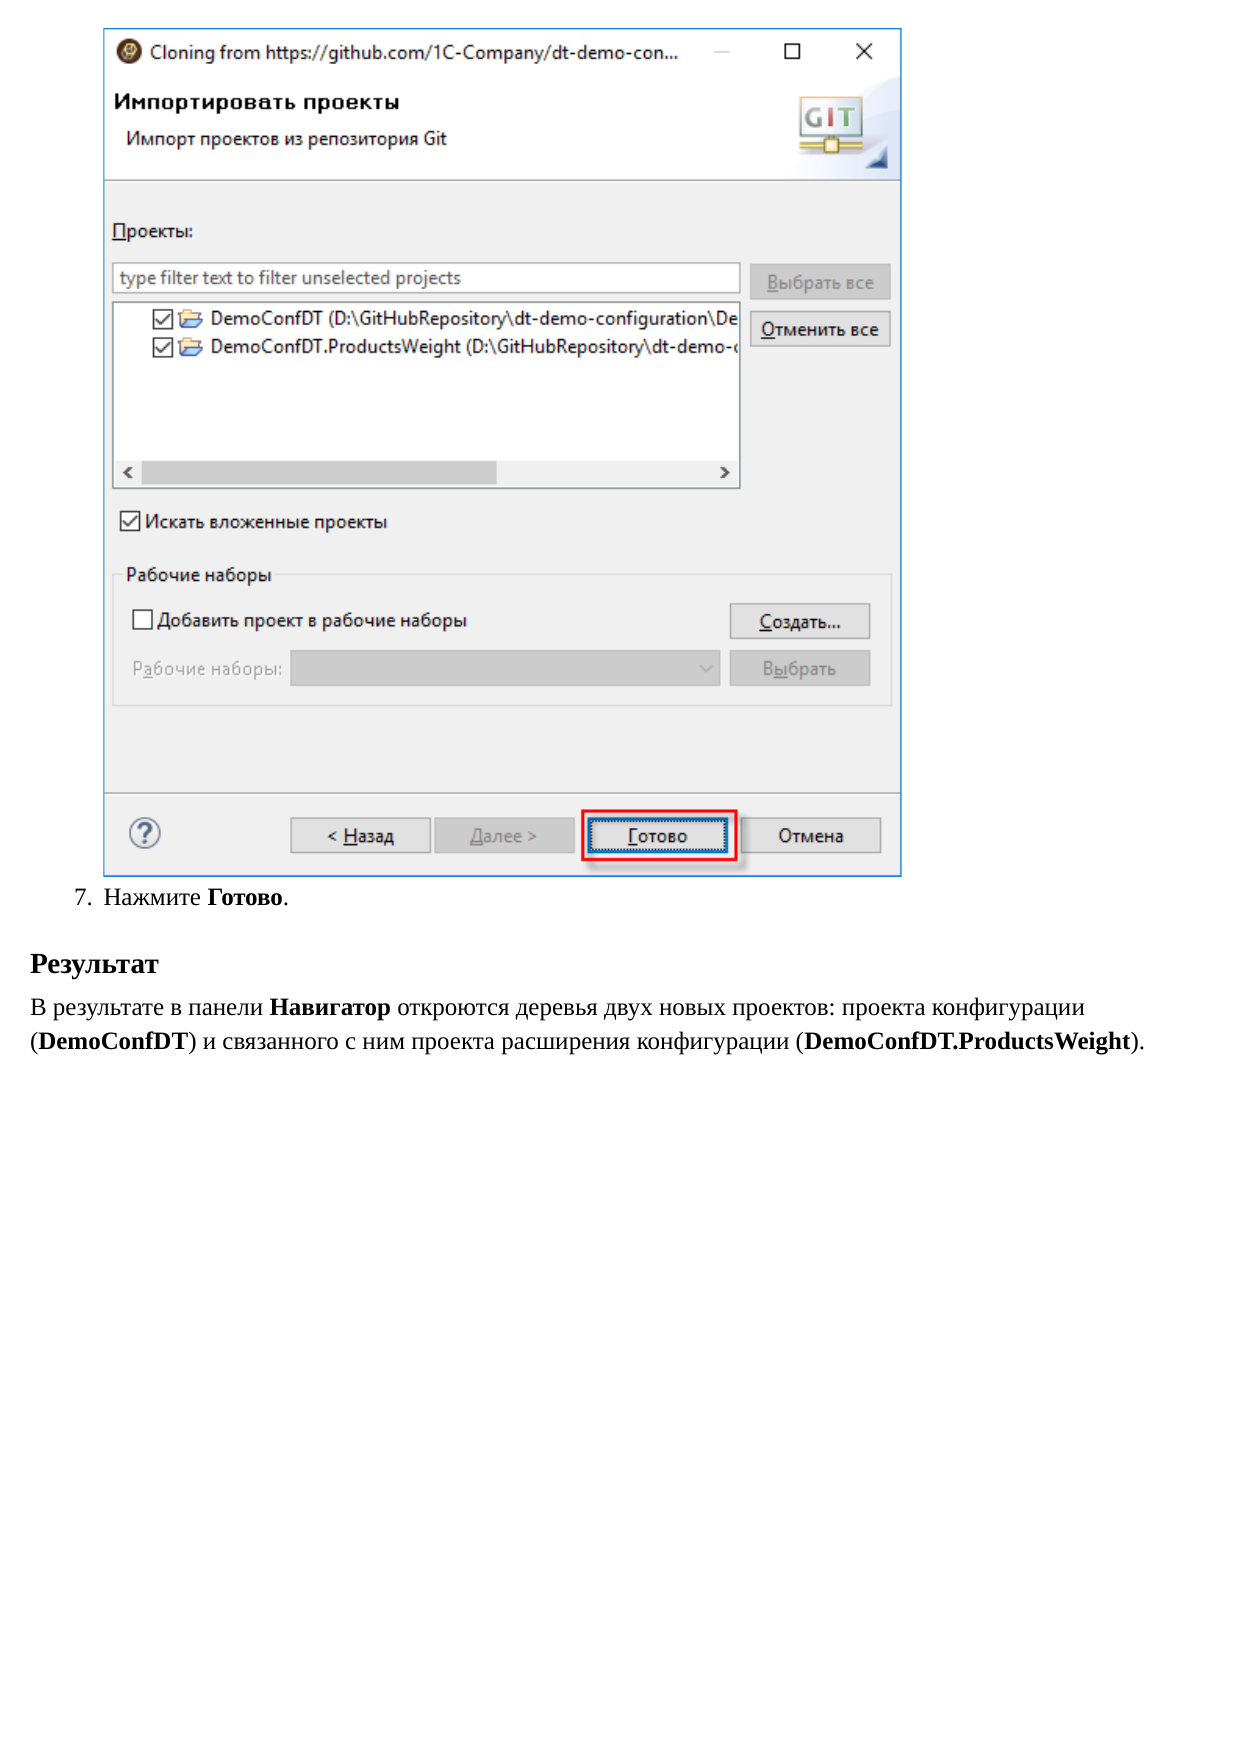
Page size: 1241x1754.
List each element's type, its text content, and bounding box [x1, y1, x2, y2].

list Нажмите Готово. [74, 882, 1211, 911]
subtitle Результат [30, 946, 1211, 979]
text В результате в панели Навигатор откроются деревья двух новых проектов: проекта конфигурации (DemoConfDT) и связанного с ним проекта расширения конфигурации (DemoConfDT.ProductsWeight). [30, 992, 1211, 1055]
picture [103, 28, 902, 877]
